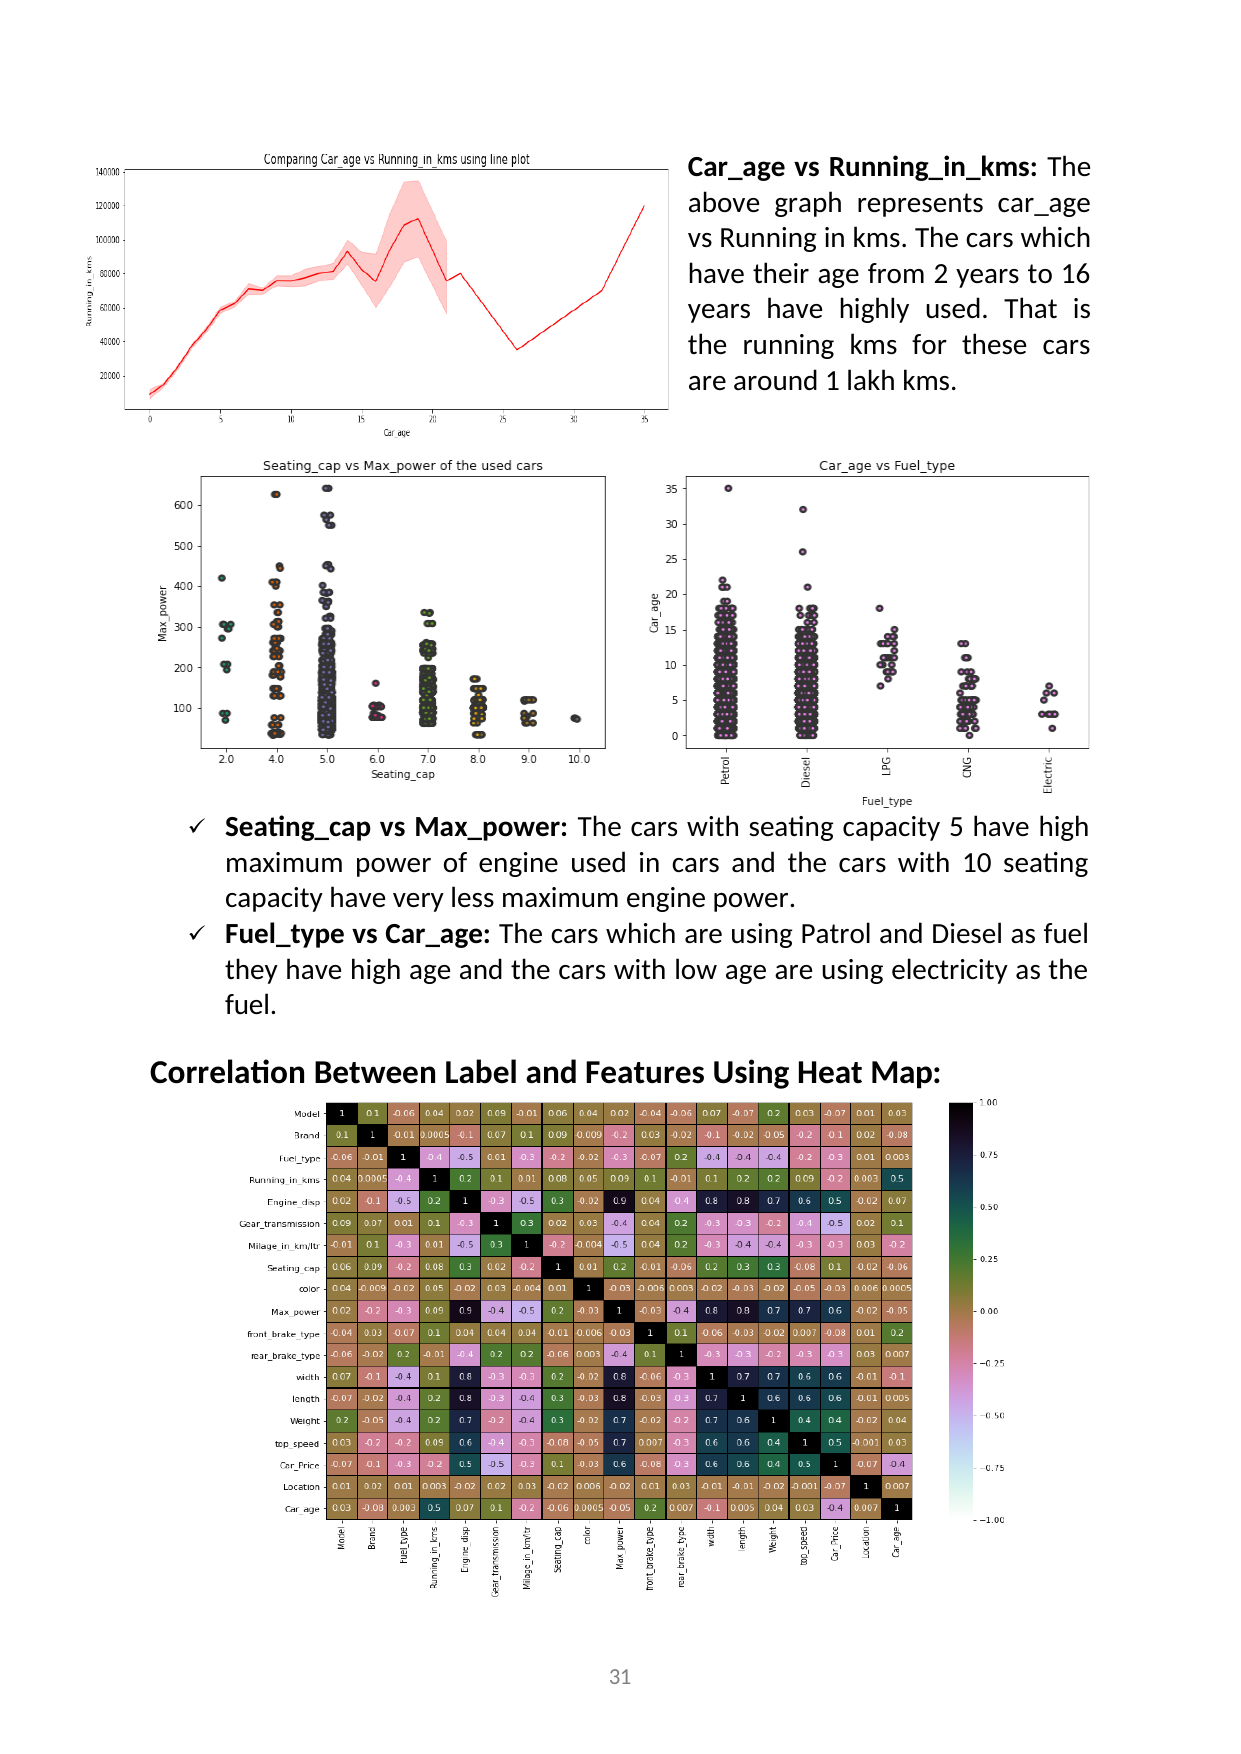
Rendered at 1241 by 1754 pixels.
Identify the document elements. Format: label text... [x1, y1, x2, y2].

list Fuel_type vs Car_age: The cars which are using Patrol and Diesel as fuel they have high age and the cars with low age are using electricity as the fuel. [187, 915, 1090, 1022]
subtitle Correlation Between Label and Features Using Heat Map: [150, 1051, 1165, 1092]
list Seating_cap vs Max_power: The cars with seating capacity 5 have high maximum power of engine used in cars and the cars with 10 seating capacity have very less maximum engine power. [187, 808, 1090, 915]
picture [86, 154, 669, 438]
text 31 [272, 1662, 968, 1690]
text Car_age vs Running_in_kms: The above graph represents car_age vs Running in kms. The cars which have their age from 2 years to 16 years have highly used. That is the running kms for these cars are around 1 lakh kms. [688, 148, 1091, 397]
picture [158, 460, 1090, 808]
picture [239, 1099, 1004, 1597]
